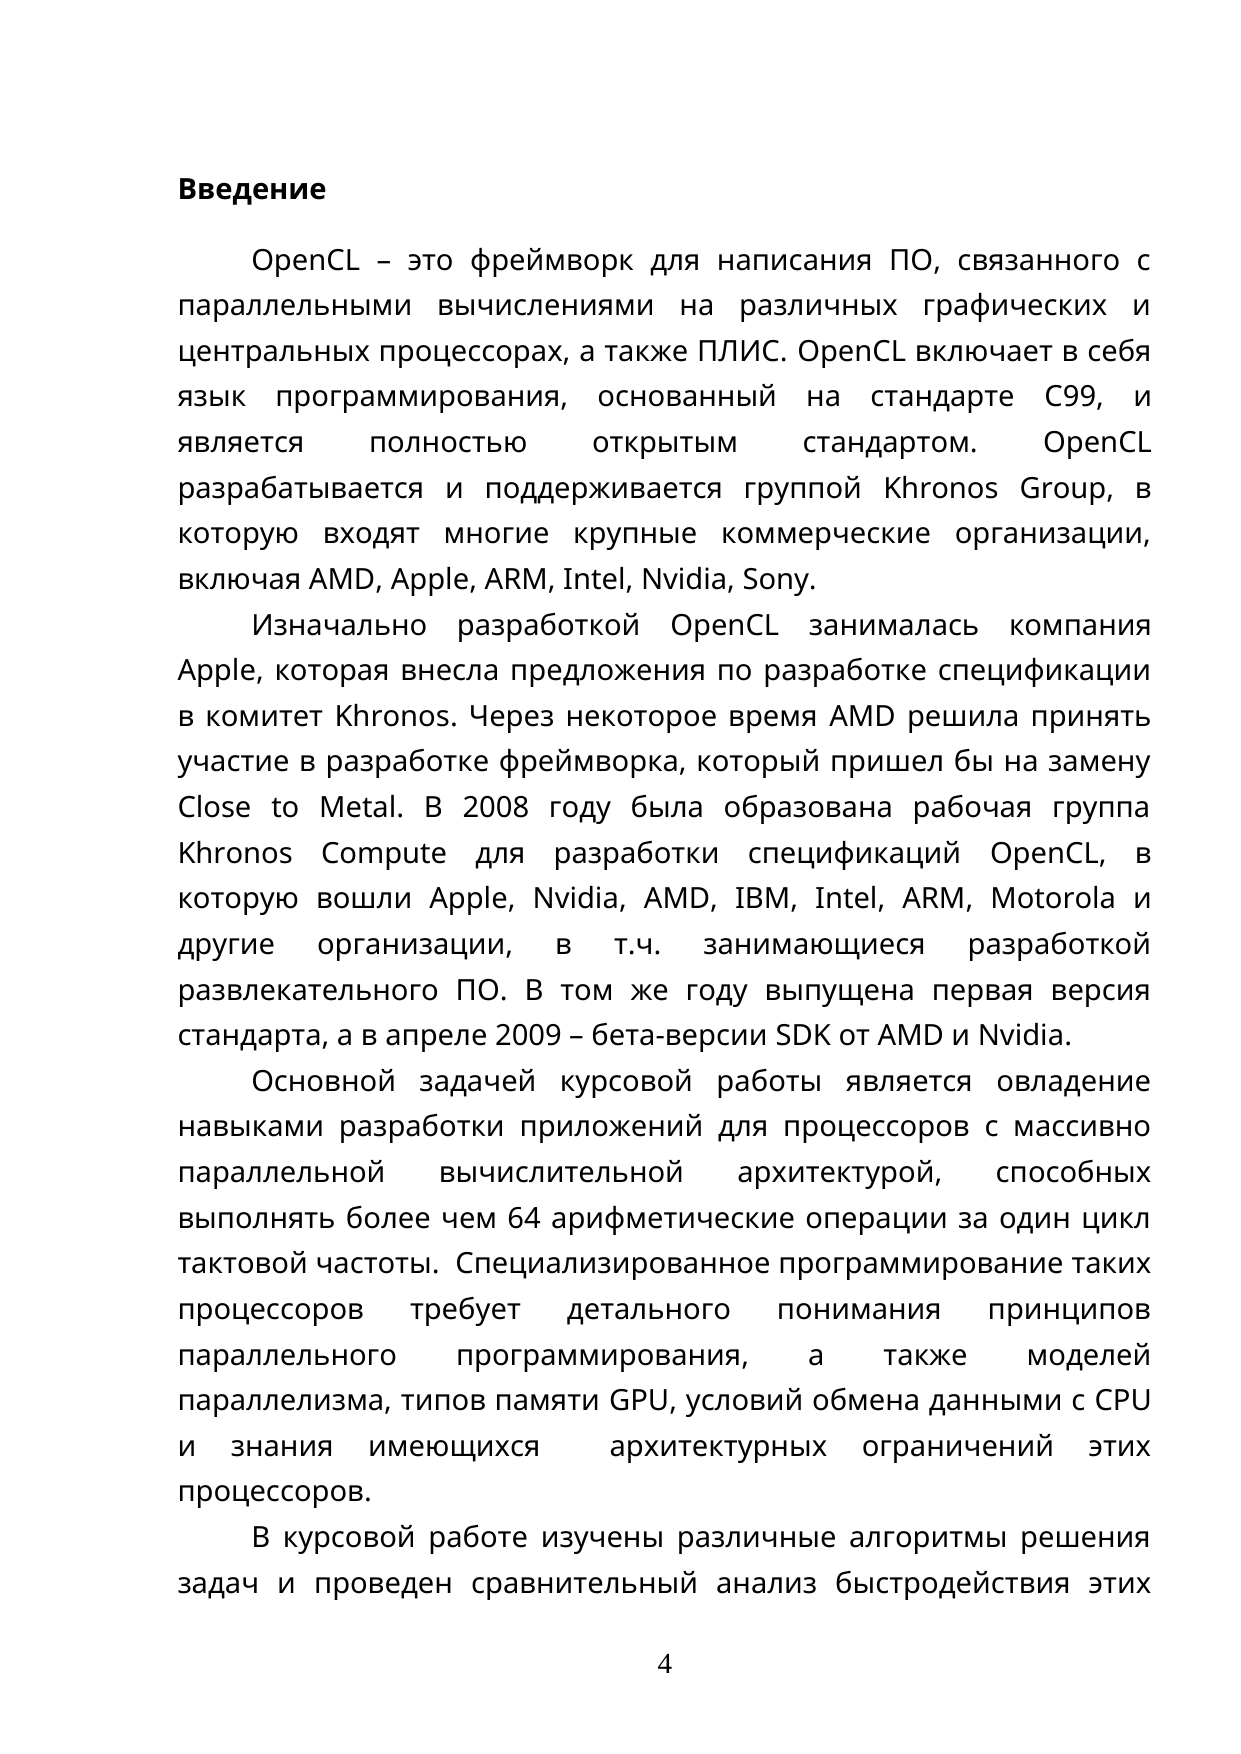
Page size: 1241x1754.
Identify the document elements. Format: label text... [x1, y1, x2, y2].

subtitle Введение [177, 168, 1152, 208]
text Основной задачей курсовой работы является овладение навыками разработки приложений для процессоров с массивно параллельной вычислительной архитектурой, способных выполнять более чем 64 арифметические операции за один цикл тактовой частоты. Специализированное программирование таких процессоров требует детального понимания принципов параллельного программирования, а также моделей параллелизма, типов памяти GPU, условий обмена данными с CPU и знания имеющихся архитектурных ограничений этих процессоров. [177, 1060, 1152, 1510]
text В курсовой работе изучены различные алгоритмы решения задач и проведен сравнительный анализ быстродействия этих [177, 1516, 1152, 1602]
text OpenCL – это фреймворк для написания ПО, связанного с параллельными вычислениями на различных графических и центральных процессорах, а также ПЛИС. OpenCL включает в себя язык программирования, основанный на стандарте C99, и является полностью открытым стандартом. OpenCL разрабатывается и поддерживается группой Khronos Group, в которую входят многие крупные коммерческие организации, включая AMD, Apple, ARM, Intel, Nvidia, Sony. [177, 239, 1152, 598]
text Изначально разработкой OpenCL занималась компания Apple, которая внесла предложения по разработке спецификации в комитет Khronos. Через некоторое время AMD решила принять участие в разработке фреймворка, который пришел бы на замену Close to Metal. В 2008 году была образована рабочая группа Khronos Compute для разработки спецификаций OpenCL, в которую вошли Apple, Nvidia, AMD, IBM, Intel, ARM, Motorola и другие организации, в т.ч. занимающиеся разработкой развлекательного ПО. В том же году выпущена первая версия стандарта, а в апреле 2009 – бета-версии SDK от AMD и Nvidia. [177, 604, 1152, 1054]
